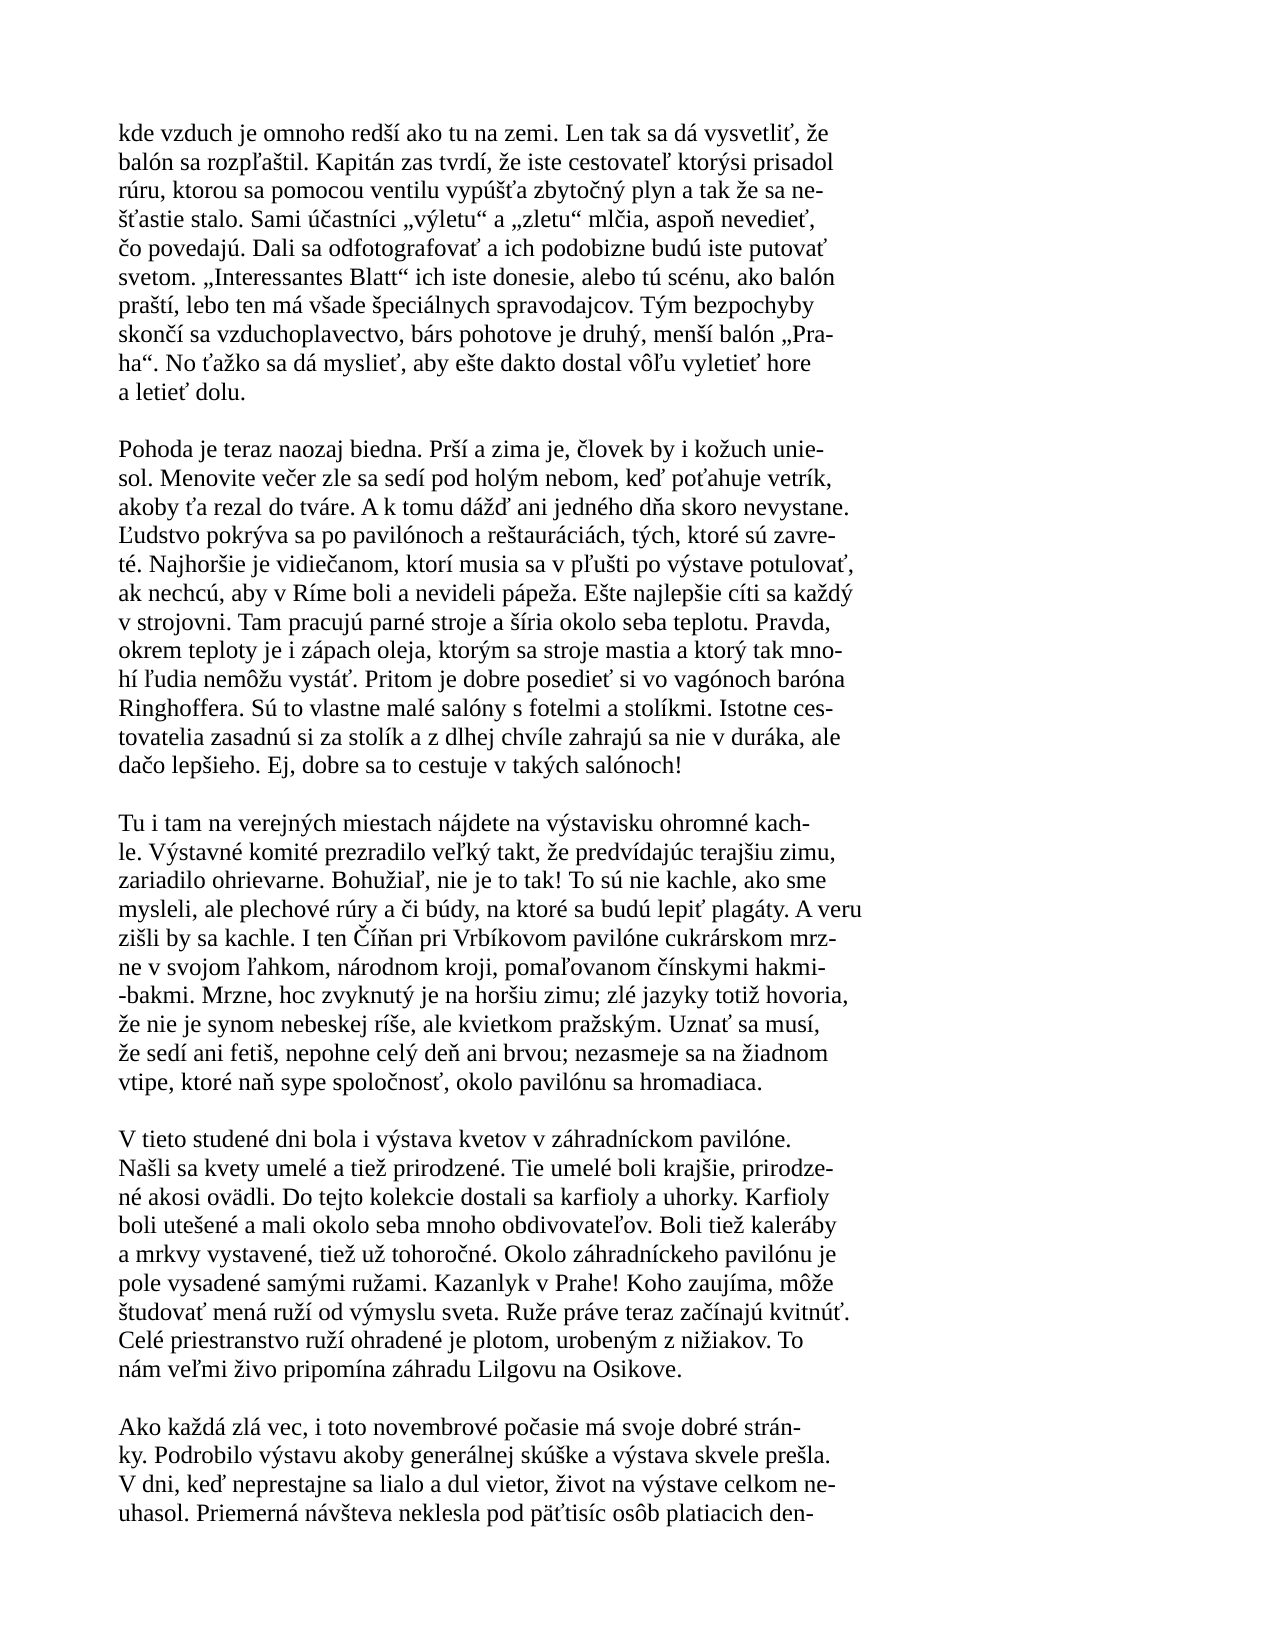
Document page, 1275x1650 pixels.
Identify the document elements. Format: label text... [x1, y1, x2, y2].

text mysleli, ale plechové rúry a či búdy, na ktoré sa budú lepiť plagáty. A veru [118, 894, 1157, 923]
text akoby ťa rezal do tváre. A k tomu dážď ani jedného dňa skoro nevystane. [118, 492, 1157, 521]
text nám veľmi živo pripomína záhradu Lilgovu na Osi­kove. [118, 1354, 1157, 1383]
text ak nechcú, aby v Ríme boli a nevideli pápeža. Ešte najlepšie cíti sa každý [118, 578, 1157, 607]
text skončí sa vzduchoplavectvo, bárs pohotove je druhý, menší balón „Pra- [118, 319, 1157, 348]
text le. Výstavné komité prezradilo veľký takt, že predvídajúc terajšiu zimu, [118, 837, 1157, 866]
text a mrkvy vystavené, tiež už tohoročné. Okolo záhradníckeho pavilónu je [118, 1239, 1157, 1268]
text Ľudstvo pokrýva sa po pavilónoch a reš­tauráciách, tých, ktoré sú zavre- [118, 521, 1157, 549]
text tovatelia zasadnú si za stolík a z dlhej chvíle zahrajú sa nie v duráka, ale [118, 722, 1157, 751]
text té. Najhoršie je vidie­čanom, ktorí musia sa v pľušti po výstave potulovať, [118, 549, 1157, 578]
text sol. Menovite večer zle sa sedí pod holým nebom, keď poťahuje vetrík, [118, 463, 1157, 492]
text Celé priestranstvo ruží ohradené je plotom, urobeným z nižiakov. To [118, 1326, 1157, 1354]
text zariadilo ohrievarne. Bohužiaľ, nie je to tak! To sú nie kachle, ako sme [118, 866, 1157, 894]
text študovať mená ruží od výmyslu sveta. Ruže práve teraz začínajú kvitnúť. [118, 1297, 1157, 1326]
text -bakmi. Mrzne, hoc zvyknutý je na hor­šiu zimu; zlé jazyky totiž hovoria, [118, 981, 1157, 1009]
text V tieto studené dni bola i výstava kvetov v záhradníckom pavilóne. [118, 1124, 1157, 1153]
text ha“. No ťažko sa dá myslieť, aby ešte dakto dostal vôľu vyletieť hore [118, 348, 1157, 377]
text vtipe, ktoré naň sype spoloč­nosť, okolo pavilónu sa hromadiaca. [118, 1067, 1157, 1096]
text uhasol. Priemerná návšteva neklesla pod päťtisíc osôb platiacich den- [118, 1498, 1157, 1527]
text rúru, ktorou sa pomocou ventilu vypúšťa zbytočný plyn a tak že sa ne- [118, 176, 1157, 204]
text ky. Podrobilo výstavu akoby gene­rálnej skúške a výstava skvele prešla. [118, 1441, 1157, 1469]
text kde vzduch je omnoho redší ako tu na zemi. Len tak sa dá vysvet­liť, že [118, 118, 1157, 147]
text svetom. „Interessantes Blatt“ ich iste donesie, alebo tú scénu, ako balón [118, 262, 1157, 291]
text šťastie stalo. Sami účastníci „výletu“ a „zletu“ mlčia, aspoň nevedieť, [118, 204, 1157, 233]
text okrem tep­loty je i zápach oleja, ktorým sa stroje mastia a ktorý tak mno- [118, 636, 1157, 664]
text balón sa rozpľaštil. Kapitán zas tvrdí, že iste cestovateľ ktorýsi prisadol [118, 147, 1157, 176]
text Našli sa kvety umelé a tiež prirodzené. Tie umelé boli krajšie, prirodze- [118, 1153, 1157, 1182]
text že nie je synom nebeskej ríše, ale kvietkom pražským. Uznať sa musí, [118, 1009, 1157, 1038]
text pole vysadené samými ružami. Kazanlyk v Prahe! Koho zaujíma, môže [118, 1268, 1157, 1297]
text boli utešené a mali okolo seba mnoho obdivo­vateľov. Boli tiež kaleráby [118, 1211, 1157, 1239]
text Pohoda je teraz naozaj biedna. Prší a zima je, člo­vek by i kožuch unie- [118, 434, 1157, 463]
text a letieť dolu. [118, 377, 1157, 406]
text né akosi ovädli. Do tejto kolekcie dostali sa karfioly a uhorky. Kar­fioly [118, 1182, 1157, 1211]
text zišli by sa kachle. I ten Číňan pri Vrbíkovom pavilóne cukrárskom mrz- [118, 923, 1157, 952]
text že sedí ani fetiš, nepohne celý deň ani brvou; neza­smeje sa na žiadnom [118, 1038, 1157, 1067]
text praští, lebo ten má všade špeciálnych spravodajcov. Tým bezpochyby [118, 291, 1157, 319]
text Ringhoffera. Sú to vlast­ne malé salóny s fotelmi a stolíkmi. Istotne ces- [118, 693, 1157, 722]
text ne v svojom ľahkom, národnom kroji, pomaľovanom čín­skymi hakmi- [118, 952, 1157, 981]
text hí ľudia nemôžu vystáť. Pritom je dobre posedieť si vo vagónoch baróna [118, 664, 1157, 693]
text v strojovni. Tam pracujú parné stroje a šíria okolo seba teplotu. Pravda, [118, 607, 1157, 636]
text V dni, keď neprestajne sa lialo a dul vietor, život na výstave celkom ne- [118, 1469, 1157, 1498]
text dačo lepšieho. Ej, dobre sa to cestu­je v takých salónoch! [118, 751, 1157, 779]
text Tu i tam na verejných miestach nájdete na výsta­visku ohromné kach- [118, 808, 1157, 837]
text čo povedajú. Dali sa odfotografovať a ich podobizne budú iste putovať [118, 233, 1157, 262]
text Ako každá zlá vec, i toto novembrové počasie má svoje dobré strán- [118, 1412, 1157, 1441]
